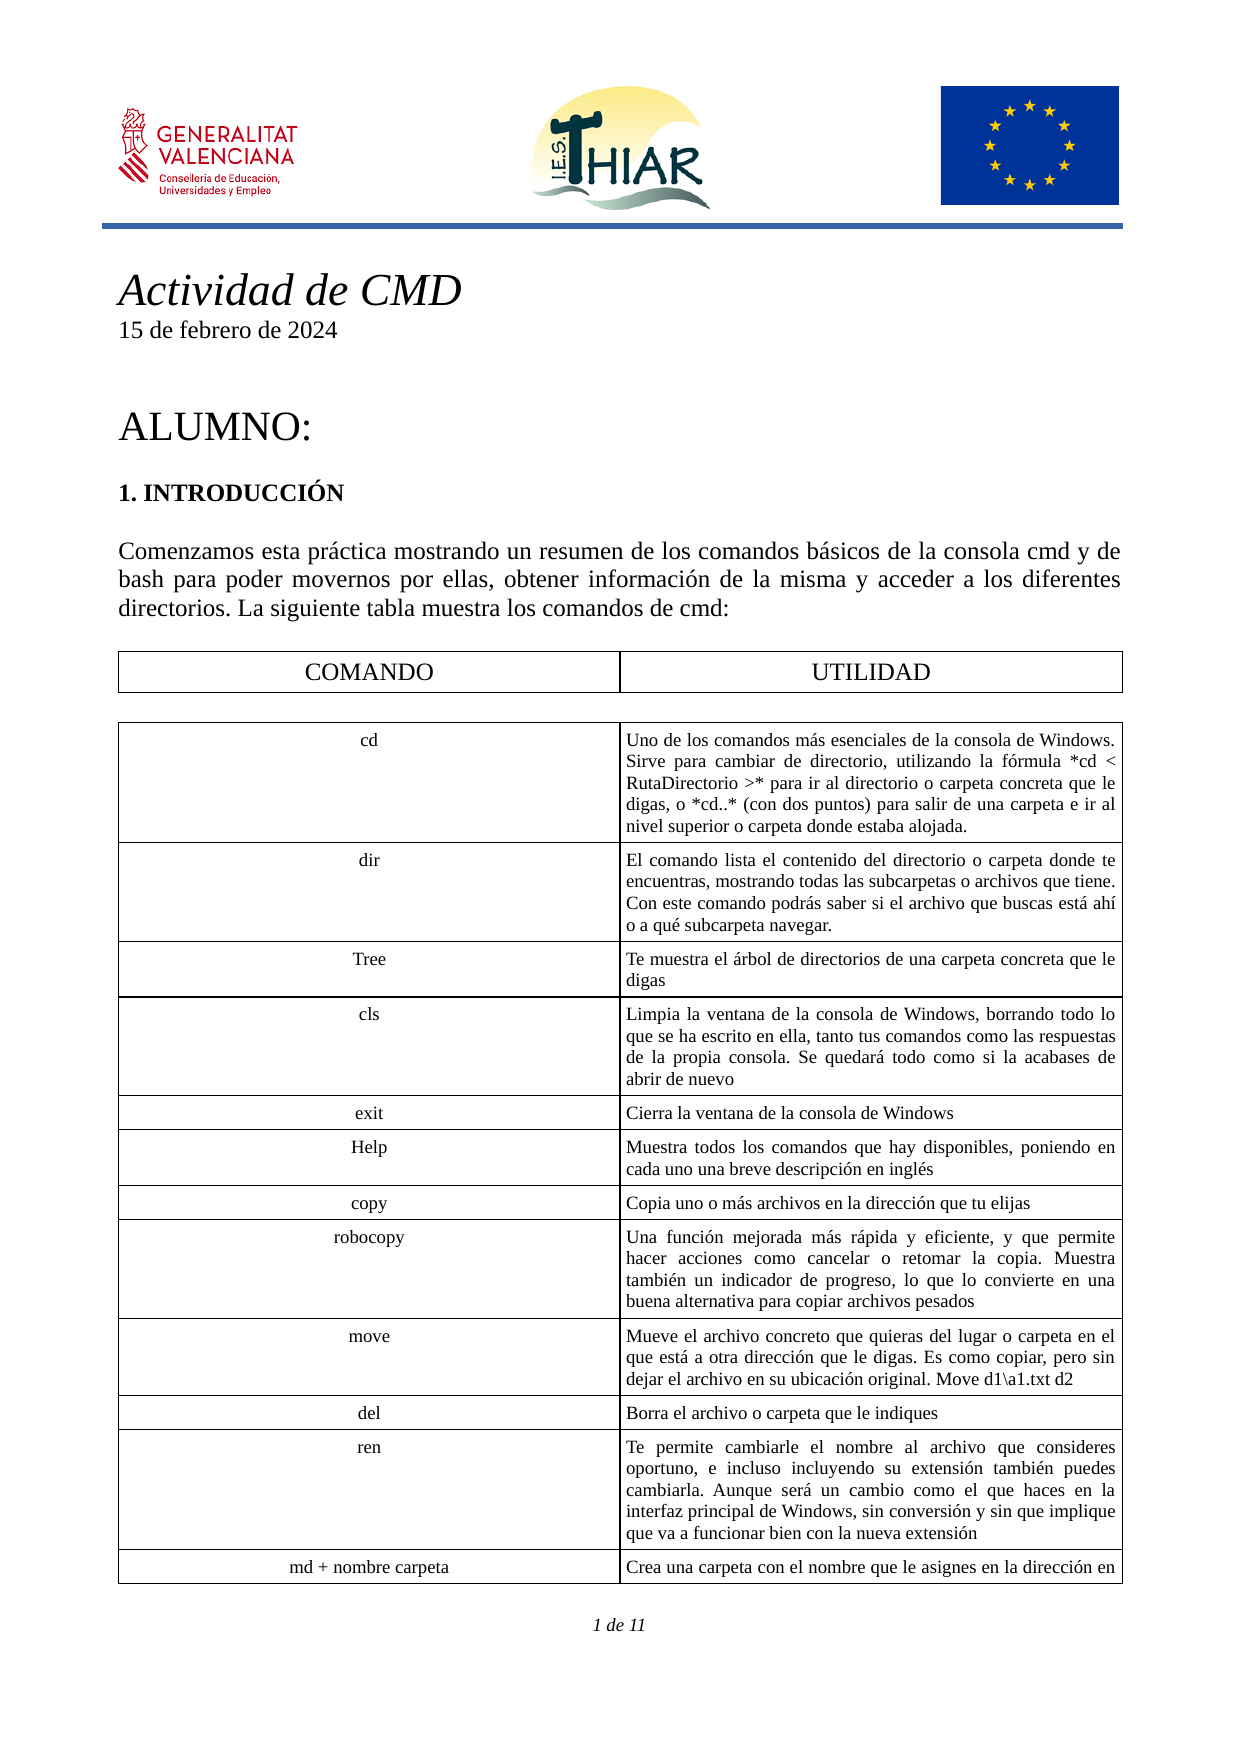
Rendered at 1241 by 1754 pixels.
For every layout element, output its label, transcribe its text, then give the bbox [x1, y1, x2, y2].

table_cell exit [119, 1096, 619, 1129]
table_cell Tree [119, 942, 619, 996]
table_cell md + nombre carpeta [119, 1550, 619, 1583]
table_cell Cierra la ventana de la consola de Windows [621, 1096, 1122, 1129]
text Comenzamos esta práctica mostrando un resumen de los comandos básicos de la consola cmd y de bash para poder movernos por ellas, obtener información de la misma y acceder a los diferentes directorios. La siguiente tabla muestra los comandos de cmd: [118, 536, 1122, 622]
table_cell robocopy [119, 1220, 619, 1318]
table_cell El comando lista el contenido del directorio o carpeta donde te encuentras, mostrando todas las subcarpetas o archivos que tiene. Con este comando podrás saber si el archivo que buscas está ahí o a qué subcarpeta navegar. [621, 843, 1122, 941]
table_cell Crea una carpeta con el nombre que le asignes en la dirección en [621, 1550, 1122, 1583]
picture [112, 103, 308, 206]
table_header cd [119, 723, 619, 842]
text Actividad de CMD [118, 263, 1122, 315]
picture [530, 86, 710, 210]
table_cell cls [119, 998, 619, 1095]
text ALUMNO: [118, 402, 1122, 449]
table_cell del [119, 1396, 619, 1429]
table_cell Copia uno o más archivos en la dirección que tu elijas [621, 1186, 1122, 1219]
table_cell Muestra todos los comandos que hay disponibles, poniendo en cada uno una breve descripción en inglés [621, 1130, 1122, 1185]
table_cell Te permite cambiarle el nombre al archivo que consideres oportuno, e incluso incluyendo su extensión también puedes cambiarla. Aunque será un cambio como el que haces en la interfaz principal de Windows, sin conversión y sin que implique que va a funcionar bien con la nueva extensión [621, 1430, 1122, 1549]
table_cell Te muestra el árbol de directorios de una carpeta concreta que le digas [621, 942, 1122, 996]
table_cell Help [119, 1130, 619, 1185]
table_cell dir [119, 843, 619, 941]
text 15 de febrero de 2024 [118, 315, 1122, 344]
table_cell move [119, 1319, 619, 1395]
table_cell Mueve el archivo concreto que quieras del lugar o carpeta en el que está a otra dirección que le digas. Es como copiar, pero sin dejar el archivo en su ubicación original. Move d1\a1.txt d2 [621, 1319, 1122, 1395]
table_cell Borra el archivo o carpeta que le indiques [621, 1396, 1122, 1429]
picture [940, 86, 1119, 205]
table_cell Limpia la ventana de la consola de Windows, borrando todo lo que se ha escrito en ella, tanto tus comandos como las respuestas de la propia consola. Se quedará todo como si la acabases de abrir de nuevo [621, 998, 1122, 1095]
table_header Uno de los comandos más esenciales de la consola de Windows. Sirve para cambiar de directorio, utilizando la fórmula *cd < RutaDirectorio >* para ir al directorio o carpeta concreta que le digas, o *cd..* (con dos puntos) para salir de una carpeta e ir al nivel superior o carpeta donde estaba alojada. [621, 723, 1122, 842]
text 1. INTRODUCCIÓN [118, 478, 1122, 507]
table_cell ren [119, 1430, 619, 1549]
table_header COMANDO [119, 652, 619, 692]
table_cell copy [119, 1186, 619, 1219]
table_header UTILIDAD [621, 652, 1122, 692]
table_cell Una función mejorada más rápida y eficiente, y que permite hacer acciones como cancelar o retomar la copia. Muestra también un indicador de progreso, lo que lo convierte en una buena alternativa para copiar archivos pesados [621, 1220, 1122, 1318]
